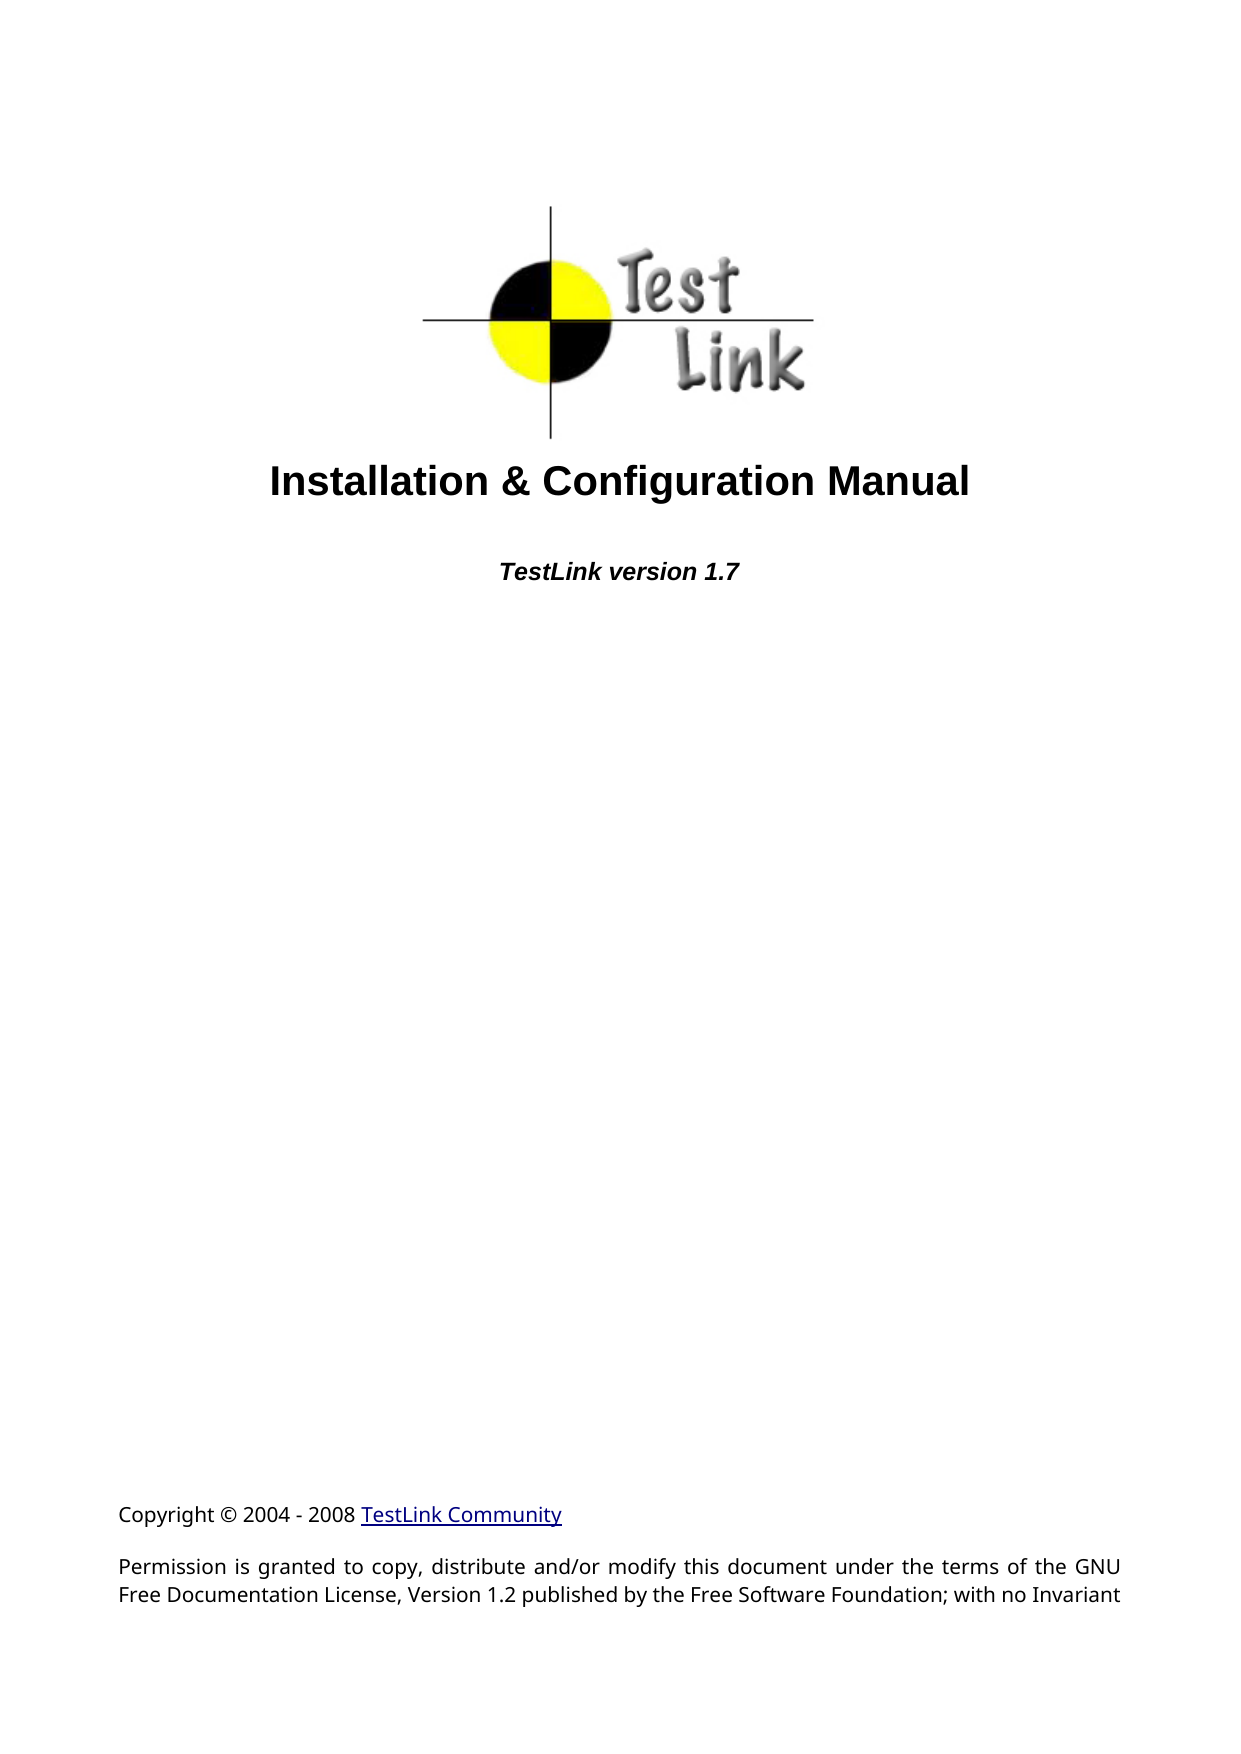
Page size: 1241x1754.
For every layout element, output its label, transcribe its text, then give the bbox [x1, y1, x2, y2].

subtitle TestLink version 1.7 [118, 558, 1122, 586]
picture [398, 191, 842, 458]
text Permission is granted to copy, distribute and/or modify this document under the terms of the GNU Free Documentation License, Version 1.2 published by the Free Software Foundation; with no Invariant [118, 1552, 1122, 1609]
text Copyright © 2004 - 2008 TestLink Community [118, 1500, 1122, 1528]
title Installation & Configuration Manual [118, 413, 1122, 504]
